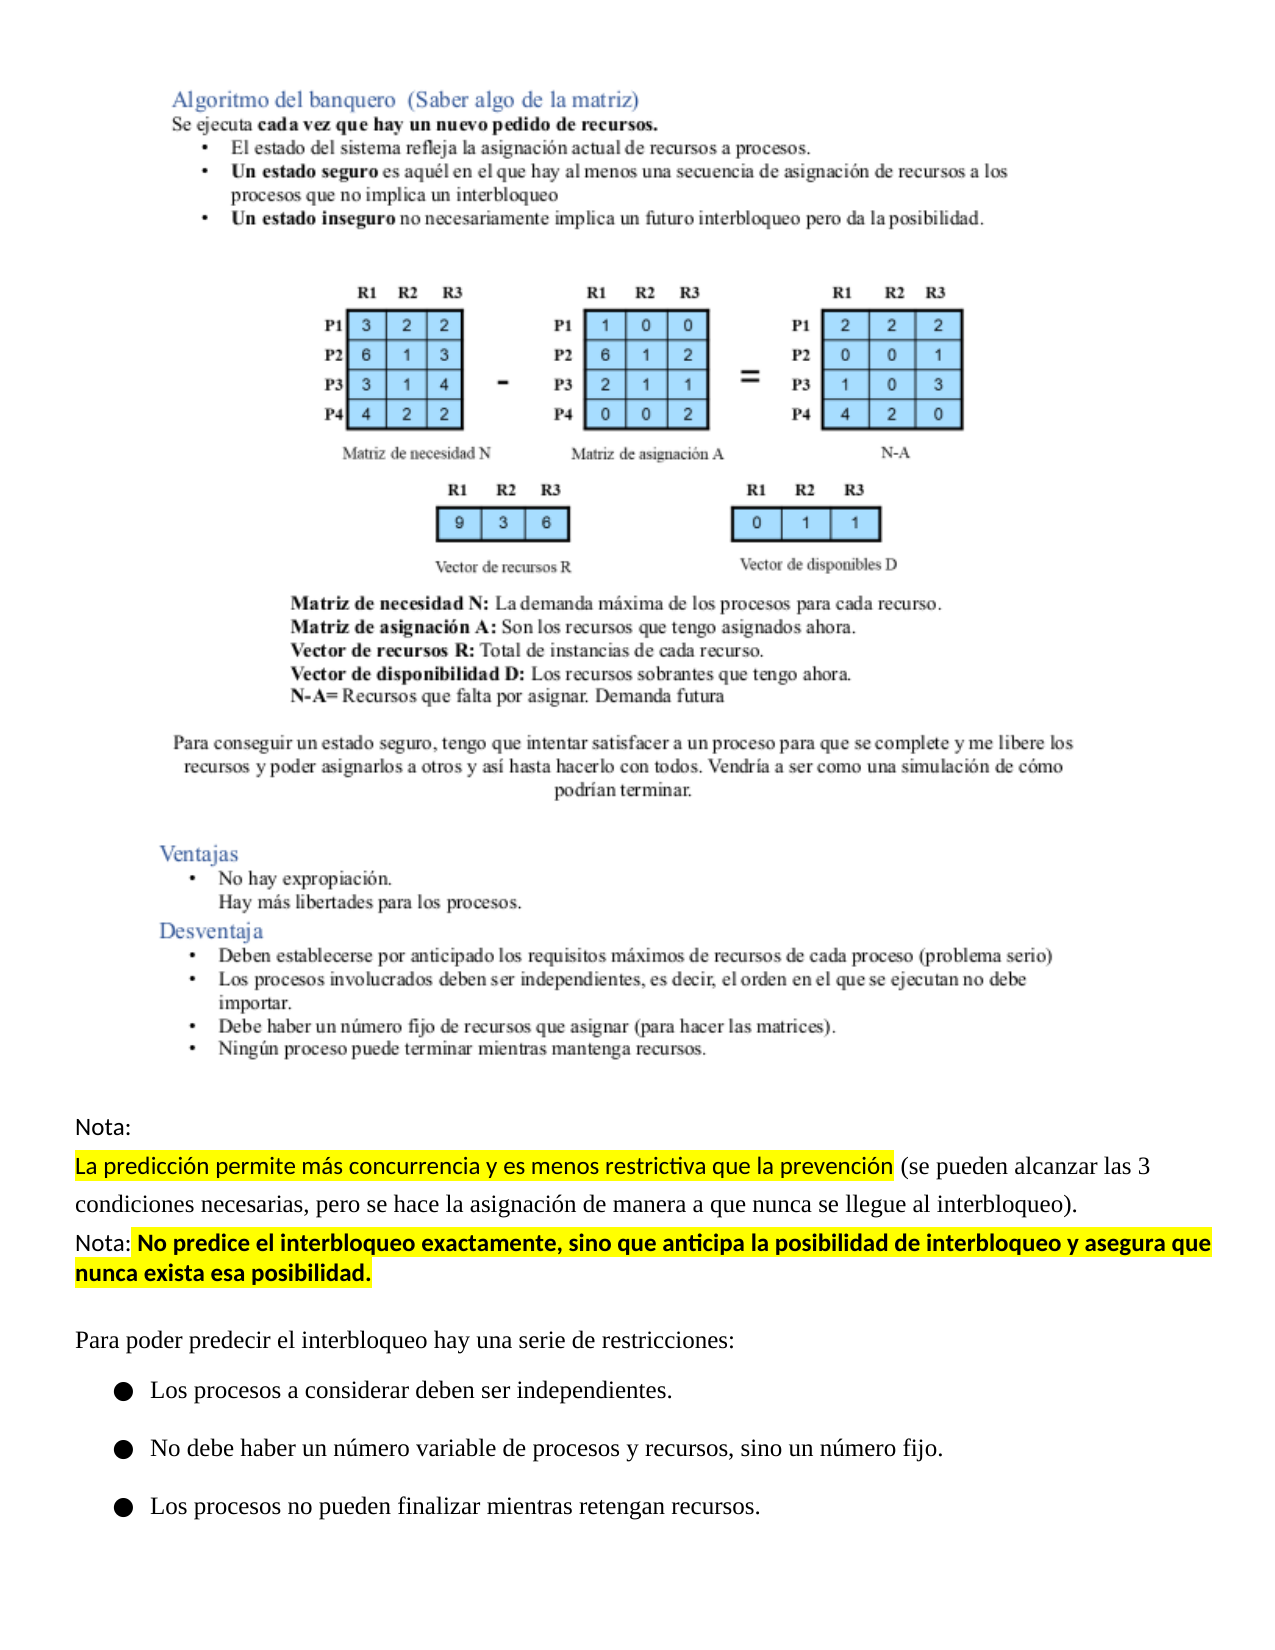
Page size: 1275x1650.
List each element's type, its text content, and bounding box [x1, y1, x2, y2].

text Nota: No predice el interbloqueo exactamente, sino que anticipa la posibilidad de interbloqueo y asegura que nunca exista esa posibilidad. [75, 1227, 1212, 1288]
picture [150, 819, 1060, 1065]
list Los procesos no pueden finalizar mientras retengan recursos. [112, 1478, 1212, 1529]
text La predicción permite más concurrencia y es menos restrictiva que la prevención (se pueden alcanzar las 3 condiciones necesarias, pero se hace la asignación de manera a que nunca se llegue al interbloqueo). [75, 1150, 1212, 1218]
text Para poder predecir el interbloqueo hay una serie de restricciones: [75, 1326, 1212, 1354]
text Nota: [75, 1111, 1212, 1141]
picture [150, 77, 1097, 812]
list Los procesos a considerar deben ser independientes. [112, 1361, 1212, 1412]
list No debe haber un número variable de procesos y recursos, sino un número fijo. [112, 1419, 1212, 1471]
